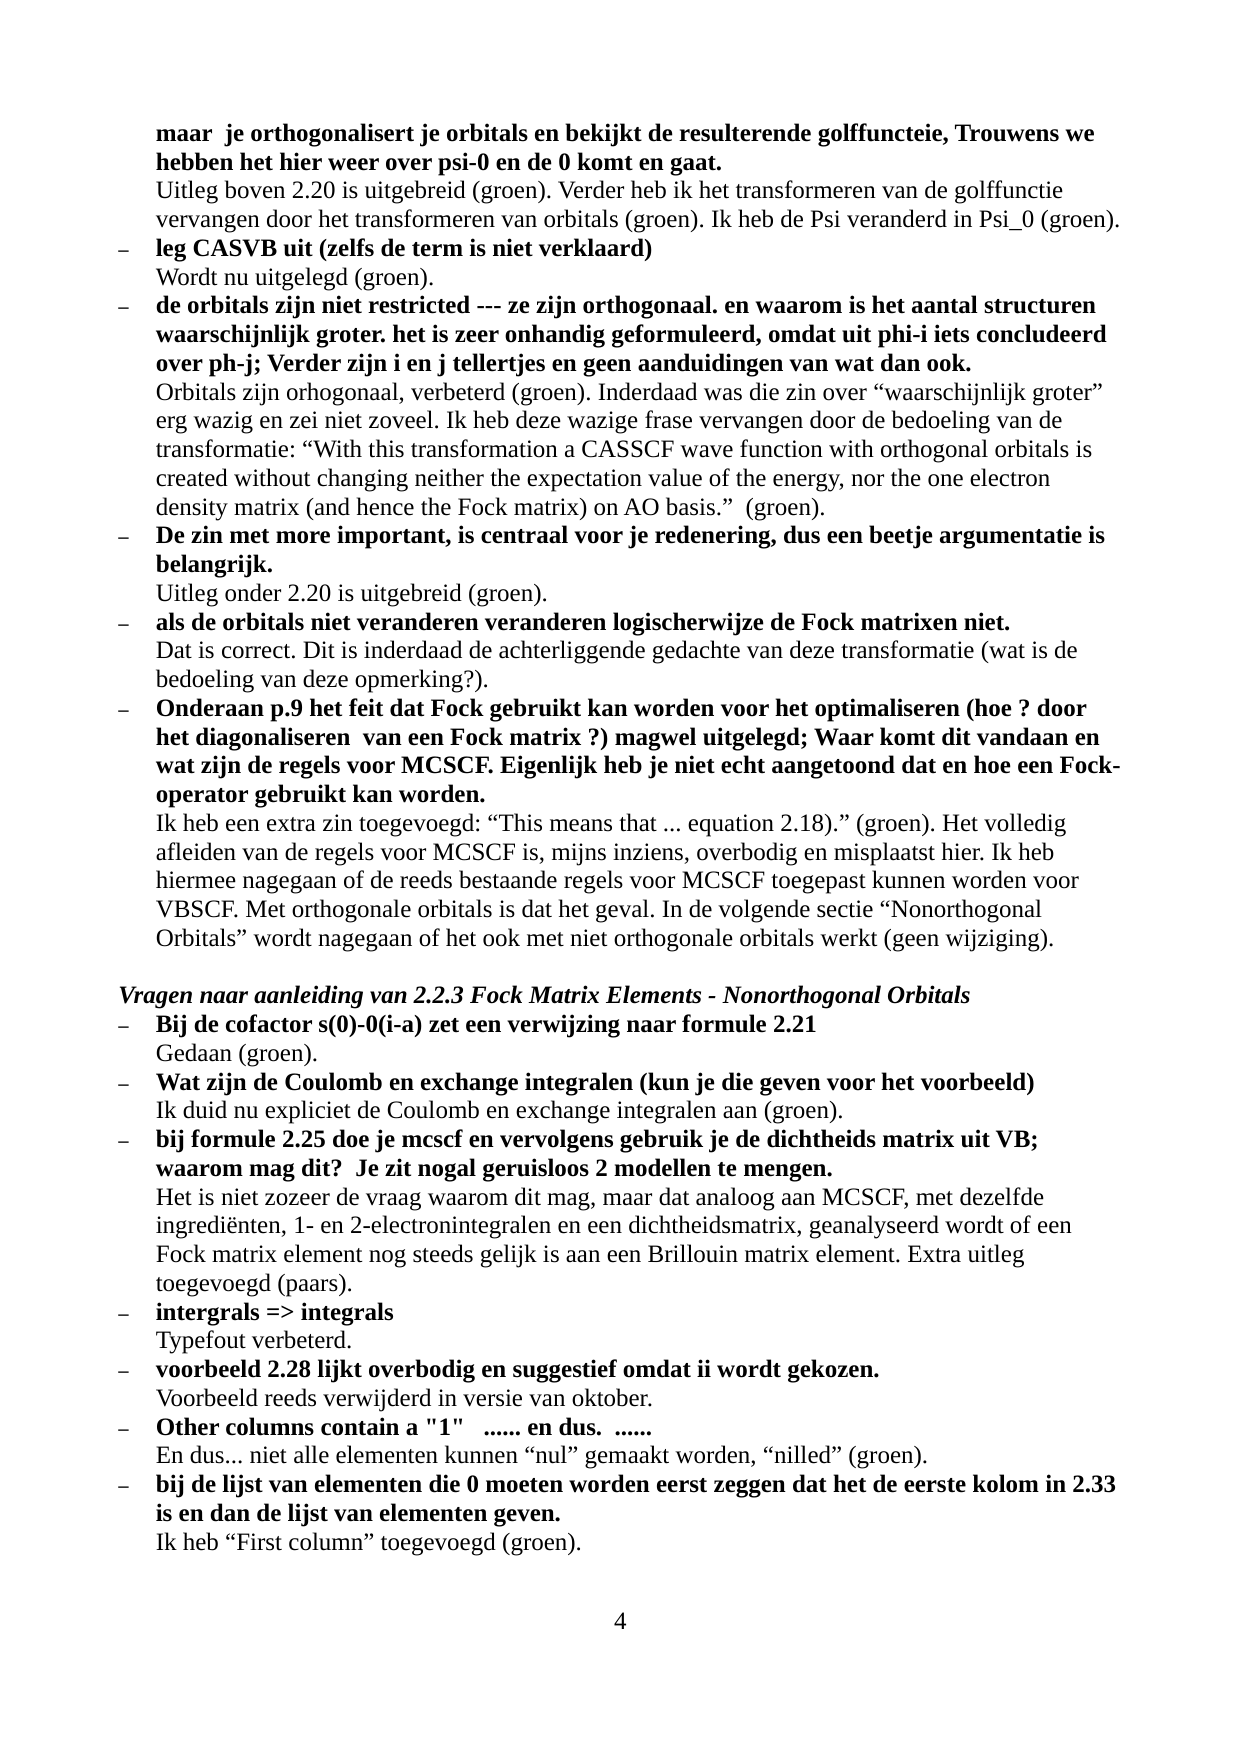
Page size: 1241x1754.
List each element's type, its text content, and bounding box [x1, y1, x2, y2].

list maar je orthogonalisert je orbitals en bekijkt de resulterende golffuncteie, Trouwens we hebben het hier weer over psi-0 en de 0 komt en gaat. [118, 118, 1122, 176]
list de orbitals zijn niet restricted --- ze zijn orthogonaal. en waarom is het aantal structuren waarschijnlijk groter. het is zeer onhandig geformuleerd, omdat uit phi-i iets concludeerd over ph-j; Verder zijn i en j tellertjes en geen aanduidingen van wat dan ook. [118, 291, 1122, 377]
list En dus... niet alle elementen kunnen “nul” gemaakt worden, “nilled” (groen). [118, 1441, 1122, 1469]
list Het is niet zozeer de vraag waarom dit mag, maar dat analoog aan MCSCF, met dezelfde ingrediënten, 1- en 2-electronintegralen en een dichtheidsmatrix, geanalyseerd wordt of een Fock matrix element nog steeds gelijk is aan een Brillouin matrix element. Extra uitleg toegevoegd (paars). [118, 1182, 1122, 1297]
list Onderaan p.9 het feit dat Fock gebruikt kan worden voor het optimaliseren (hoe ? door het diagonaliseren van een Fock matrix ?) magwel uitgelegd; Waar komt dit vandaan en wat zijn de regels voor MCSCF. Eigenlijk heb je niet echt aangetoond dat en hoe een Fock-operator gebruikt kan worden. [118, 693, 1122, 808]
list Dat is correct. Dit is inderdaad de achterliggende gedachte van deze transformatie (wat is de bedoeling van deze opmerking?). [118, 636, 1122, 693]
list voorbeeld 2.28 lijkt overbodig en suggestief omdat ii wordt gekozen. [118, 1354, 1122, 1383]
list Uitleg onder 2.20 is uitgebreid (groen). [118, 578, 1122, 607]
list Wat zijn de Coulomb en exchange integralen (kun je die geven voor het voorbeeld) [118, 1067, 1122, 1096]
text Vragen naar aanleiding van 2.2.3 Fock Matrix Elements - Nonorthogonal Orbitals [118, 981, 1122, 1009]
list leg CASVB uit (zelfs de term is niet verklaard) [118, 233, 1122, 262]
list Gedaan (groen). [118, 1038, 1122, 1067]
list Ik heb “First column” toegevoegd (groen). [118, 1527, 1122, 1556]
list Orbitals zijn orhogonaal, verbeterd (groen). Inderdaad was die zin over “waarschijnlijk groter” erg wazig en zei niet zoveel. Ik heb deze wazige frase vervangen door de bedoeling van de transformatie: “With this transformation a CASSCF wave function with orthogonal orbitals is created without changing neither the expectation value of the energy, nor the one electron density matrix (and hence the Fock matrix) on AO basis.” (groen). [118, 377, 1122, 521]
list Bij de cofactor s(0)-0(i-a) zet een verwijzing naar formule 2.21 [118, 1009, 1122, 1038]
list Wordt nu uitgelegd (groen). [118, 262, 1122, 291]
list Voorbeeld reeds verwijderd in versie van oktober. [118, 1383, 1122, 1412]
list bij de lijst van elementen die 0 moeten worden eerst zeggen dat het de eerste kolom in 2.33 is en dan de lijst van elementen geven. [118, 1469, 1122, 1527]
list Other columns contain a "1" ...... en dus. ...... [118, 1412, 1122, 1441]
list als de orbitals niet veranderen veranderen logischerwijze de Fock matrixen niet. [118, 607, 1122, 636]
list Ik heb een extra zin toegevoegd: “This means that ... equation 2.18).” (groen). Het volledig afleiden van de regels voor MCSCF is, mijns inziens, overbodig en misplaatst hier. Ik heb hiermee nagegaan of de reeds bestaande regels voor MCSCF toegepast kunnen worden voor VBSCF. Met orthogonale orbitals is dat het geval. In de volgende sectie “Nonorthogonal Orbitals” wordt nagegaan of het ook met niet orthogonale orbitals werkt (geen wijziging). [118, 808, 1122, 952]
list bij formule 2.25 doe je mcscf en vervolgens gebruik je de dichtheids matrix uit VB; waarom mag dit? Je zit nogal geruisloos 2 modellen te mengen. [118, 1124, 1122, 1182]
list Typefout verbeterd. [118, 1326, 1122, 1354]
list De zin met more important, is centraal voor je redenering, dus een beetje argumentatie is belangrijk. [118, 521, 1122, 578]
list Uitleg boven 2.20 is uitgebreid (groen). Verder heb ik het transformeren van de golffunctie vervangen door het transformeren van orbitals (groen). Ik heb de Psi veranderd in Psi_0 (groen). [118, 176, 1122, 233]
list Ik duid nu expliciet de Coulomb en exchange integralen aan (groen). [118, 1096, 1122, 1124]
list intergrals => integrals [118, 1297, 1122, 1326]
